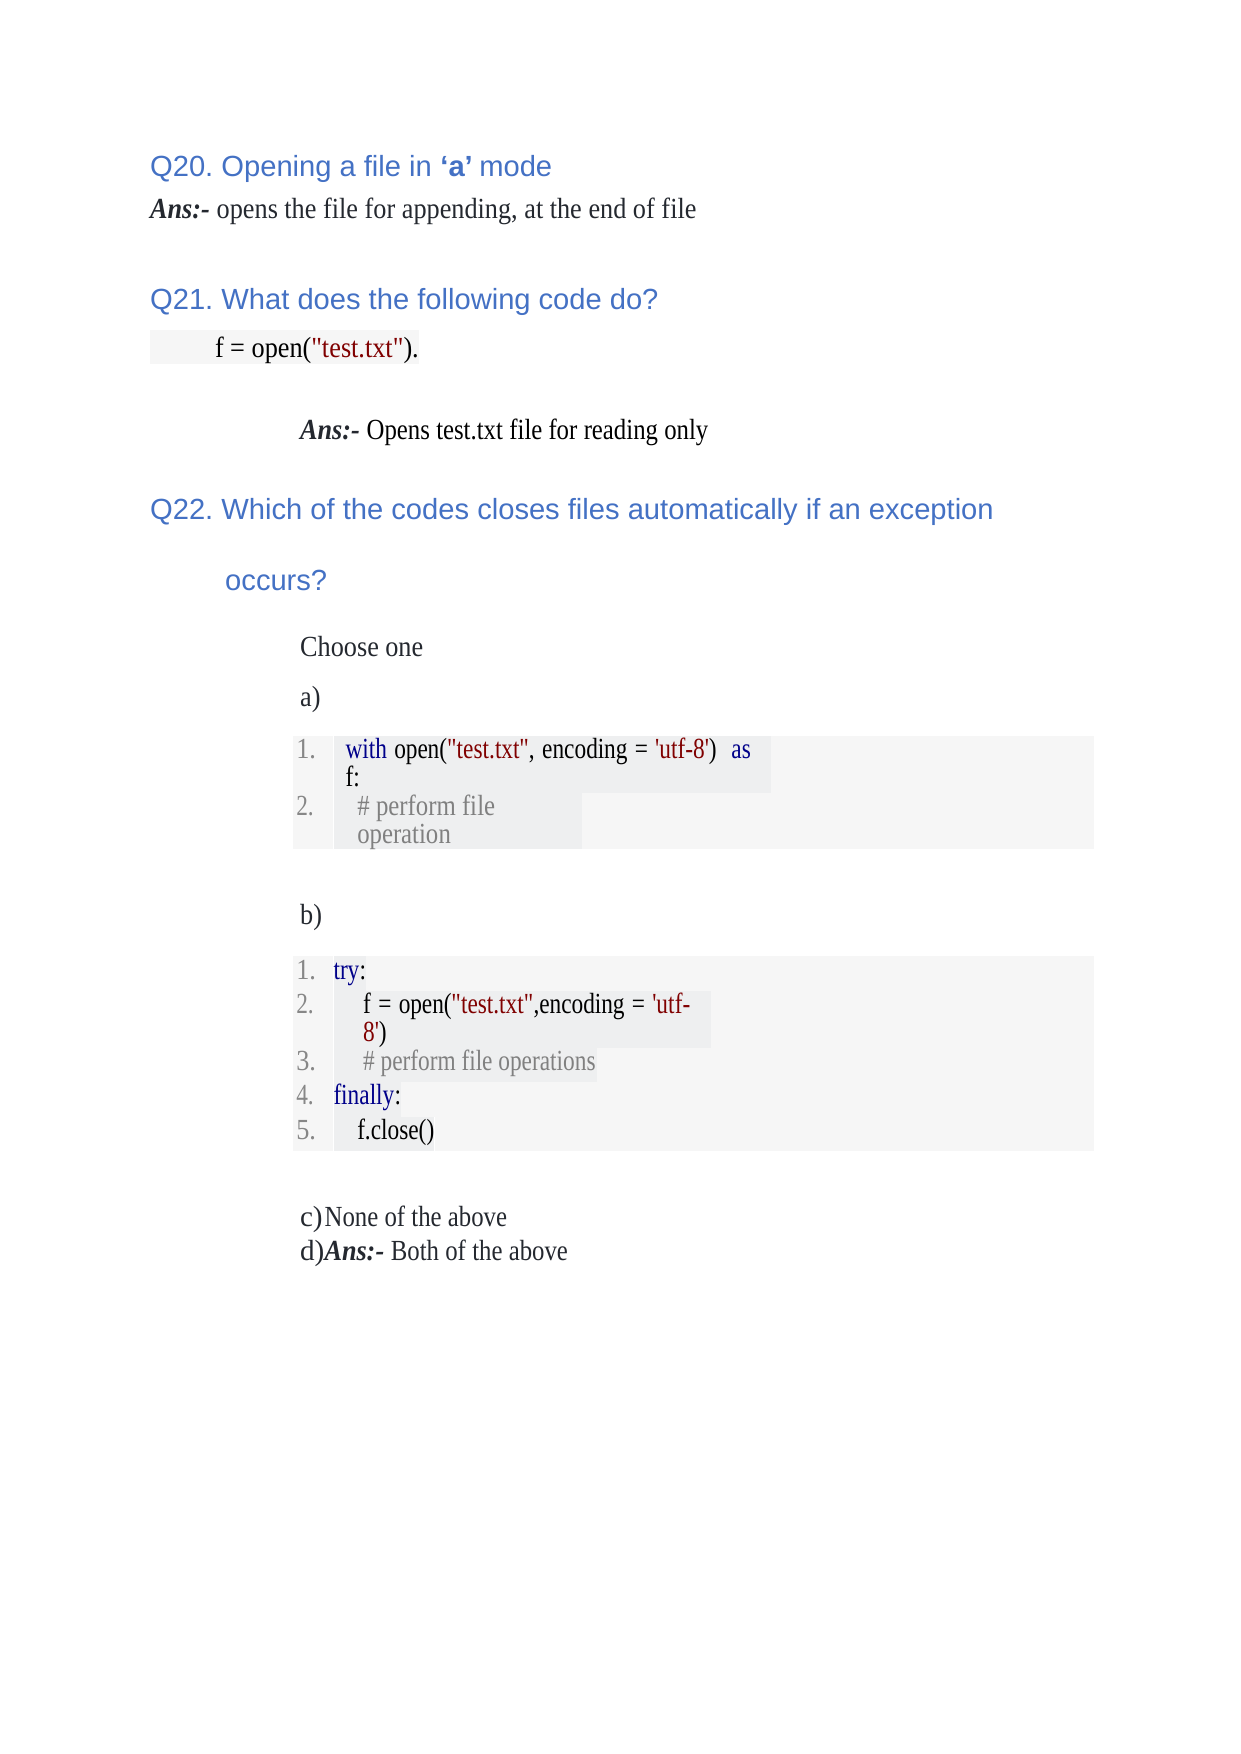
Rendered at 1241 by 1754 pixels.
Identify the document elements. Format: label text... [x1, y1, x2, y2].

table_cell f.close() [334, 1117, 434, 1151]
text Ans:- opens the file for appending, at the end of file [150, 191, 1105, 225]
list Ans:- Opens test.txt file for reading only [262, 412, 1105, 446]
table_cell # perform file operation [334, 793, 582, 849]
table_cell [582, 793, 1094, 849]
text Q21. What does the following code do? [150, 282, 1105, 316]
table_cell # perform file operations [334, 1048, 597, 1082]
table_cell 2. [293, 991, 333, 1048]
table_cell 5. [293, 1117, 333, 1151]
list Ans:- Both of the above [300, 1233, 1105, 1266]
text f = open("test.txt"). [150, 330, 1105, 364]
table_header 1. [293, 736, 333, 793]
table_cell finally: [334, 1082, 401, 1117]
table_header with open("test.txt", encoding = 'utf-8') as f: [334, 736, 771, 793]
table_header try: [334, 956, 366, 991]
table_cell [597, 1048, 1094, 1082]
text Q20. Opening a file in ‘a’ mode [150, 149, 1105, 182]
table_cell 3. [293, 1048, 333, 1082]
table_cell 4. [293, 1082, 333, 1117]
table_cell 2. [293, 793, 333, 849]
table_cell f = open("test.txt",encoding = 'utf-8') [334, 991, 711, 1048]
text a) [300, 679, 1105, 713]
table_header [771, 736, 1094, 793]
list None of the above [300, 1199, 1105, 1233]
table_cell [435, 1117, 1094, 1151]
table_header 1. [293, 956, 333, 991]
table_header [366, 956, 1094, 991]
text b) [300, 897, 1105, 931]
text Q22. Which of the codes closes files automatically if an exception occurs? [150, 492, 996, 596]
table_cell [711, 991, 1094, 1048]
table_cell [401, 1082, 1094, 1117]
text Choose one [300, 633, 1105, 662]
